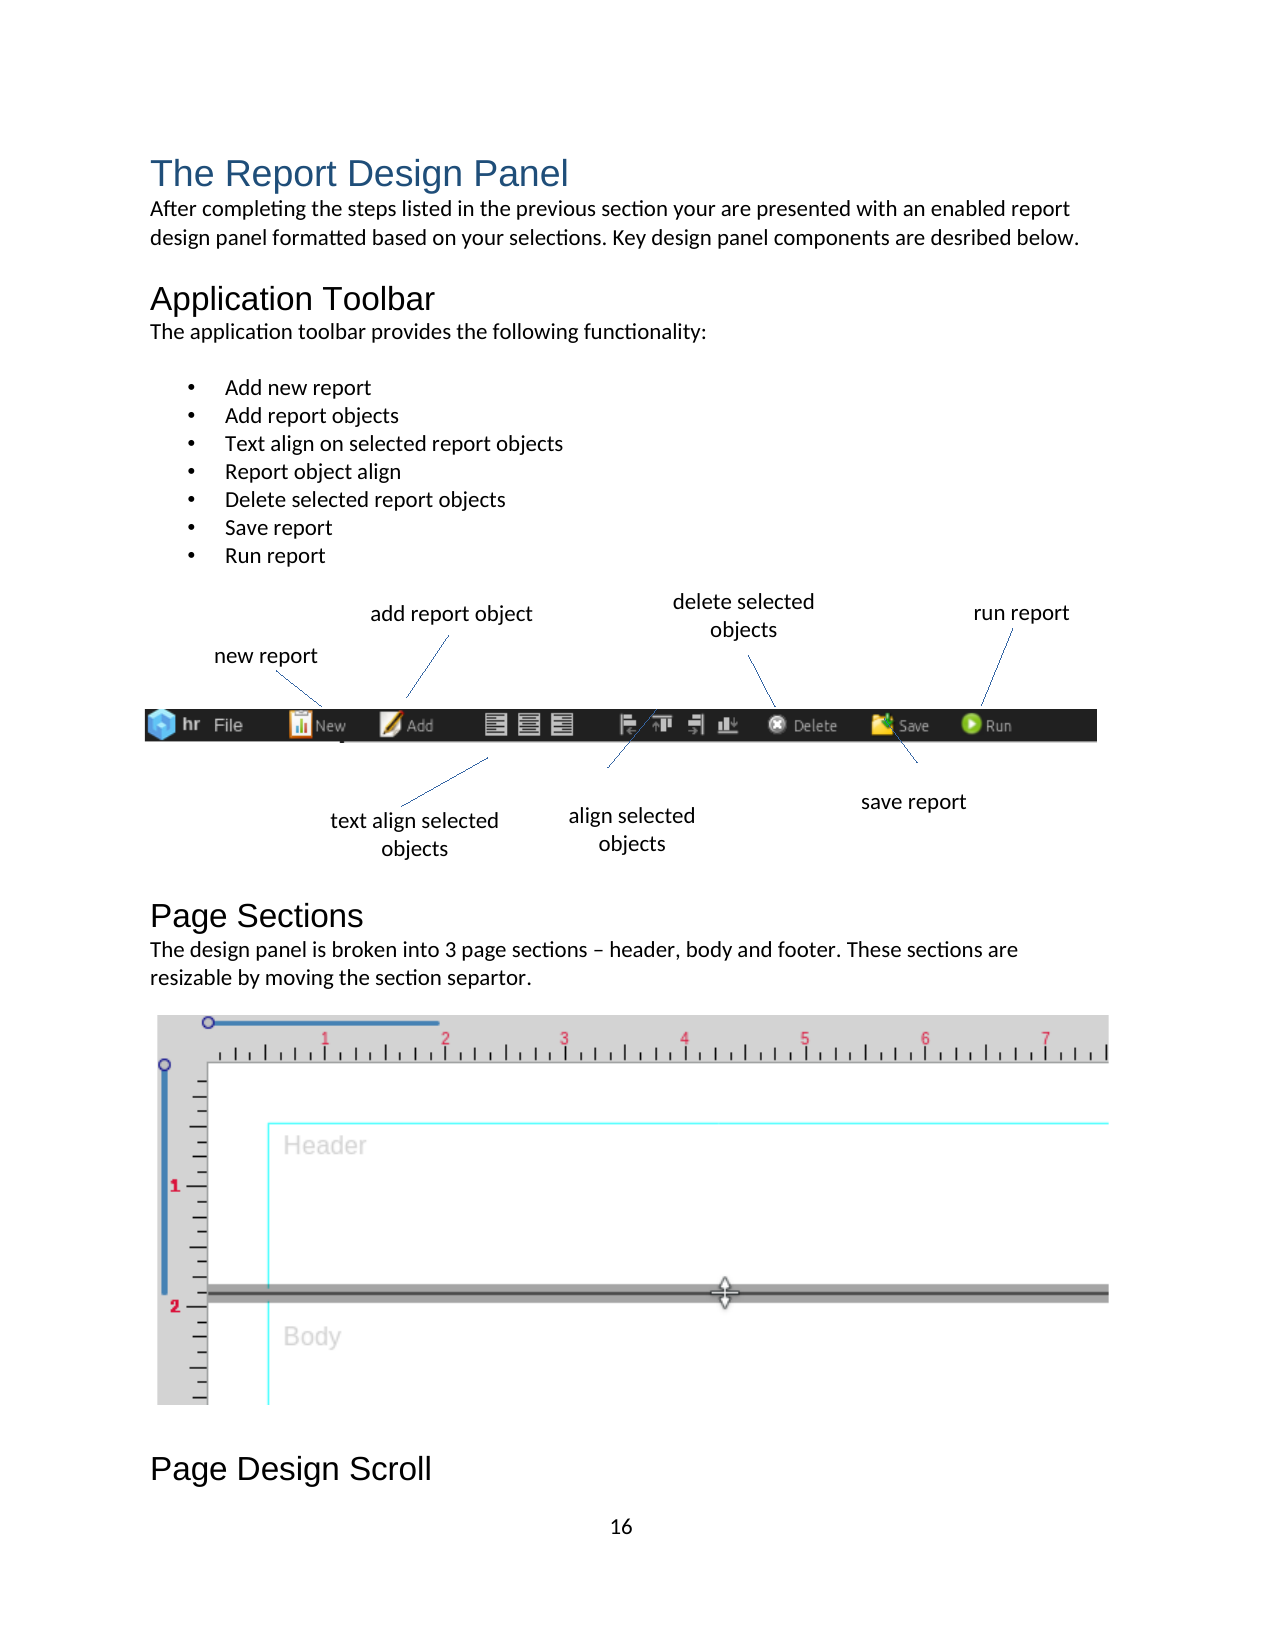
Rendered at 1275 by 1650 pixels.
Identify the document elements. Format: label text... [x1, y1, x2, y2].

picture [144, 709, 1097, 743]
subtitle Application Toolbar [150, 279, 1102, 317]
text The design panel is broken into 3 page sections – header, body and footer. These sections are resizable by moving the section separtor. [150, 935, 1102, 991]
list Add report objects [187, 401, 1102, 429]
list Delete selected report objects [187, 485, 1102, 513]
list Text align on selected report objects [187, 429, 1102, 457]
list Report object align [187, 457, 1102, 485]
subtitle Page Sections [150, 896, 1102, 935]
subtitle The Report Design Panel [150, 151, 1102, 194]
text The application toolbar provides the following functionality: [150, 317, 1102, 345]
list Save report [187, 513, 1102, 541]
picture [157, 1015, 1109, 1405]
text After completing the steps listed in the previous section your are presented with an enabled report design panel formatted based on your selections. Key design panel components are desribed below. [150, 194, 1102, 251]
subtitle Page Design Scroll [150, 1448, 1102, 1487]
list Run report [187, 541, 1102, 569]
list Add new report [187, 373, 1102, 401]
